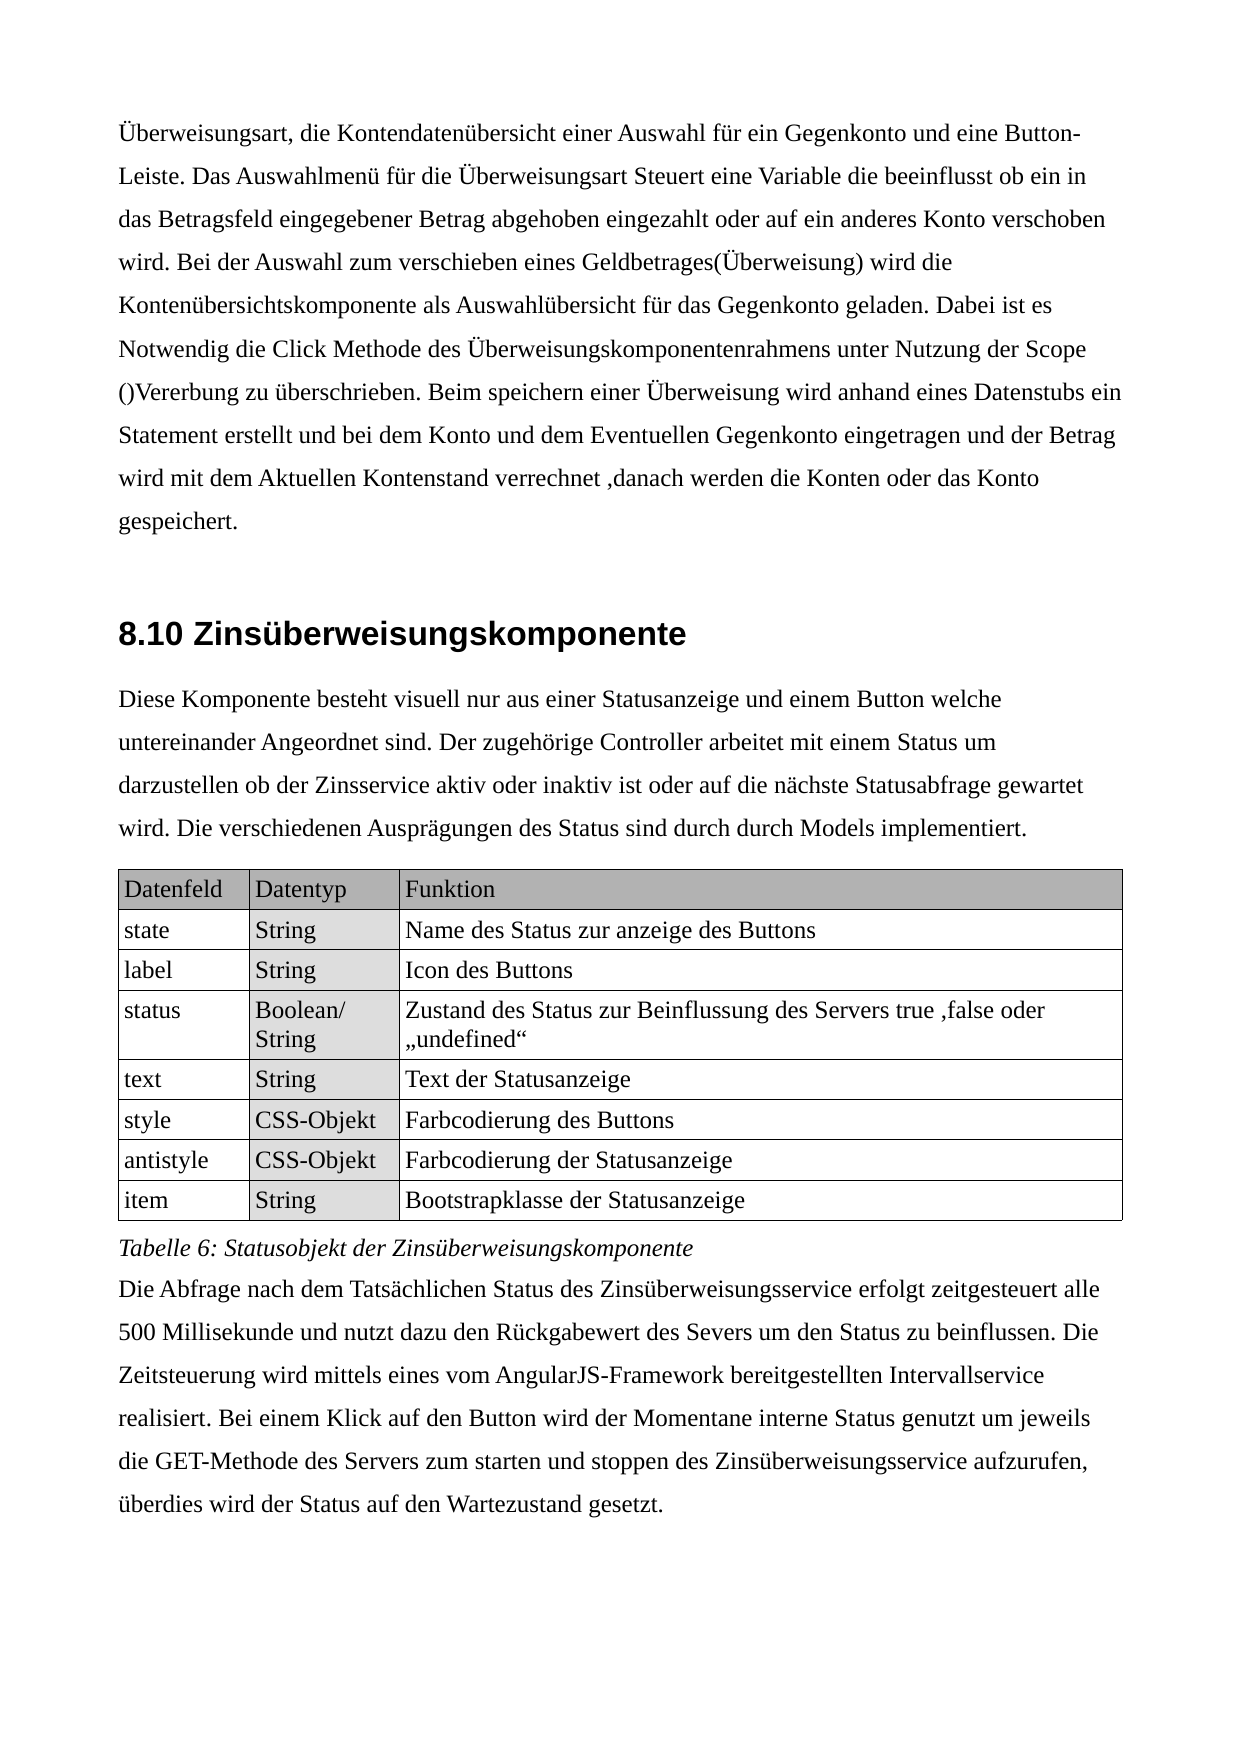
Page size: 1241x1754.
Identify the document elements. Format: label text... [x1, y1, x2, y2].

table_cell Icon des Buttons [400, 950, 1122, 990]
table_cell state [119, 910, 249, 949]
table_cell status [119, 991, 249, 1059]
text Tabelle 6: Statusobjekt der Zinsüberweisungskomponente [118, 1233, 1122, 1261]
text Die Abfrage nach dem Tatsächlichen Status des Zinsüberweisungsservice erfolgt zeitgesteuert alle 500 Millisekunde und nutzt dazu den Rückgabewert des Severs um den Status zu beinflussen. Die Zeitsteuerung wird mittels eines vom AngularJS-Framework bereitgestellten Intervallservice realisiert. Bei einem Klick auf den Button wird der Momentane interne Status genutzt um jeweils die GET-Methode des Servers zum starten und stoppen des Zinsüberweisungsservice aufzurufen, überdies wird der Status auf den Wartezustand gesetzt. [118, 1274, 1122, 1518]
table_cell String [250, 1060, 399, 1099]
table_cell item [119, 1181, 249, 1220]
table_cell String [250, 1181, 399, 1220]
table_header Datenfeld [119, 870, 249, 909]
table_cell CSS-Objekt [250, 1100, 399, 1139]
table_cell Name des Status zur anzeige des Buttons [400, 910, 1122, 949]
table_cell antistyle [119, 1140, 249, 1180]
table_header Datentyp [250, 870, 399, 909]
table_cell String [250, 950, 399, 990]
table_cell Bootstrapklasse der Statusanzeige [400, 1181, 1122, 1220]
text Diese Komponente besteht visuell nur aus einer Statusanzeige und einem Button welche untereinander Angeordnet sind. Der zugehörige Controller arbeitet mit einem Status um darzustellen ob der Zinsservice aktiv oder inaktiv ist oder auf die nächste Statusabfrage gewartet wird. Die verschiedenen Ausprägungen des Status sind durch durch Models implementiert. [118, 684, 1122, 842]
table_cell Text der Statusanzeige [400, 1060, 1122, 1099]
table_cell CSS-Objekt [250, 1140, 399, 1180]
table_cell text [119, 1060, 249, 1099]
subtitle Zinsüberweisungskomponente [118, 613, 1122, 652]
table_cell Boolean/String [250, 991, 399, 1059]
table_cell Farbcodierung des Buttons [400, 1100, 1122, 1139]
table_cell style [119, 1100, 249, 1139]
table_cell Farbcodierung der Statusanzeige [400, 1140, 1122, 1180]
text Überweisungsart, die Kontendatenübersicht einer Auswahl für ein Gegenkonto und eine Button-Leiste. Das Auswahlmenü für die Überweisungsart Steuert eine Variable die beeinflusst ob ein in das Betragsfeld eingegebener Betrag abgehoben eingezahlt oder auf ein anderes Konto verschoben wird. Bei der Auswahl zum verschieben eines Geldbetrages(Überweisung) wird die Kontenübersichtskomponente als Auswahlübersicht für das Gegenkonto geladen. Dabei ist es Notwendig die Click Methode des Überweisungskomponentenrahmens unter Nutzung der Scope ()Vererbung zu überschrieben. Beim speichern einer Überweisung wird anhand eines Datenstubs ein Statement erstellt und bei dem Konto und dem Eventuellen Gegenkonto eingetragen und der Betrag wird mit dem Aktuellen Kontenstand verrechnet ,danach werden die Konten oder das Konto gespeichert. [118, 118, 1122, 535]
table_cell String [250, 910, 399, 949]
table_cell label [119, 950, 249, 990]
table_cell Zustand des Status zur Beinflussung des Servers true ,false oder „undefined“ [400, 991, 1122, 1059]
table_header Funktion [400, 870, 1122, 909]
